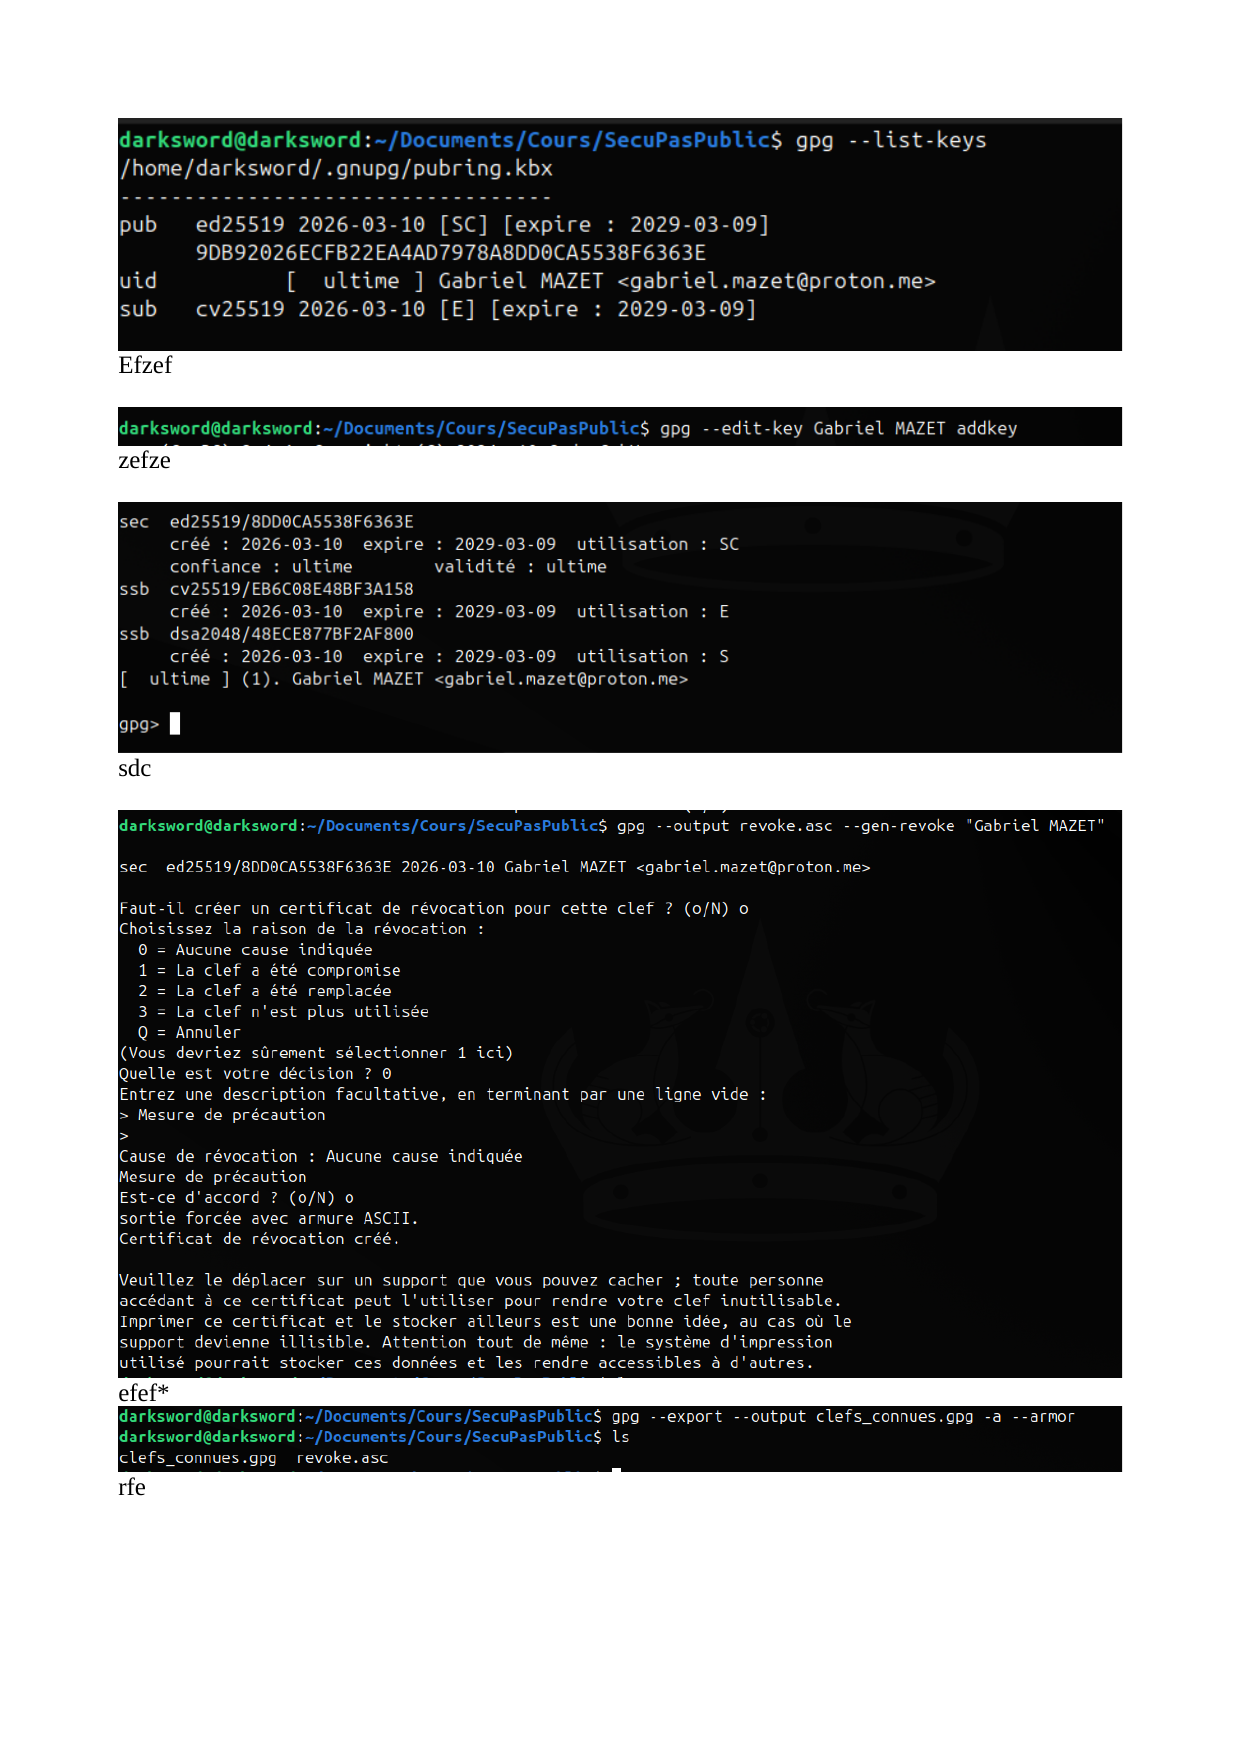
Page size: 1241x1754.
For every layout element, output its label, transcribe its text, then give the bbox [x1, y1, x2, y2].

text sdc [118, 753, 1122, 782]
picture [118, 502, 1123, 753]
text zefze [118, 446, 1122, 474]
picture [118, 1406, 1123, 1472]
text efef* [118, 1378, 1122, 1406]
picture [118, 118, 1123, 351]
picture [118, 407, 1123, 446]
picture [118, 810, 1123, 1378]
text Efzef [118, 351, 1122, 379]
text rfe [118, 1472, 1122, 1500]
